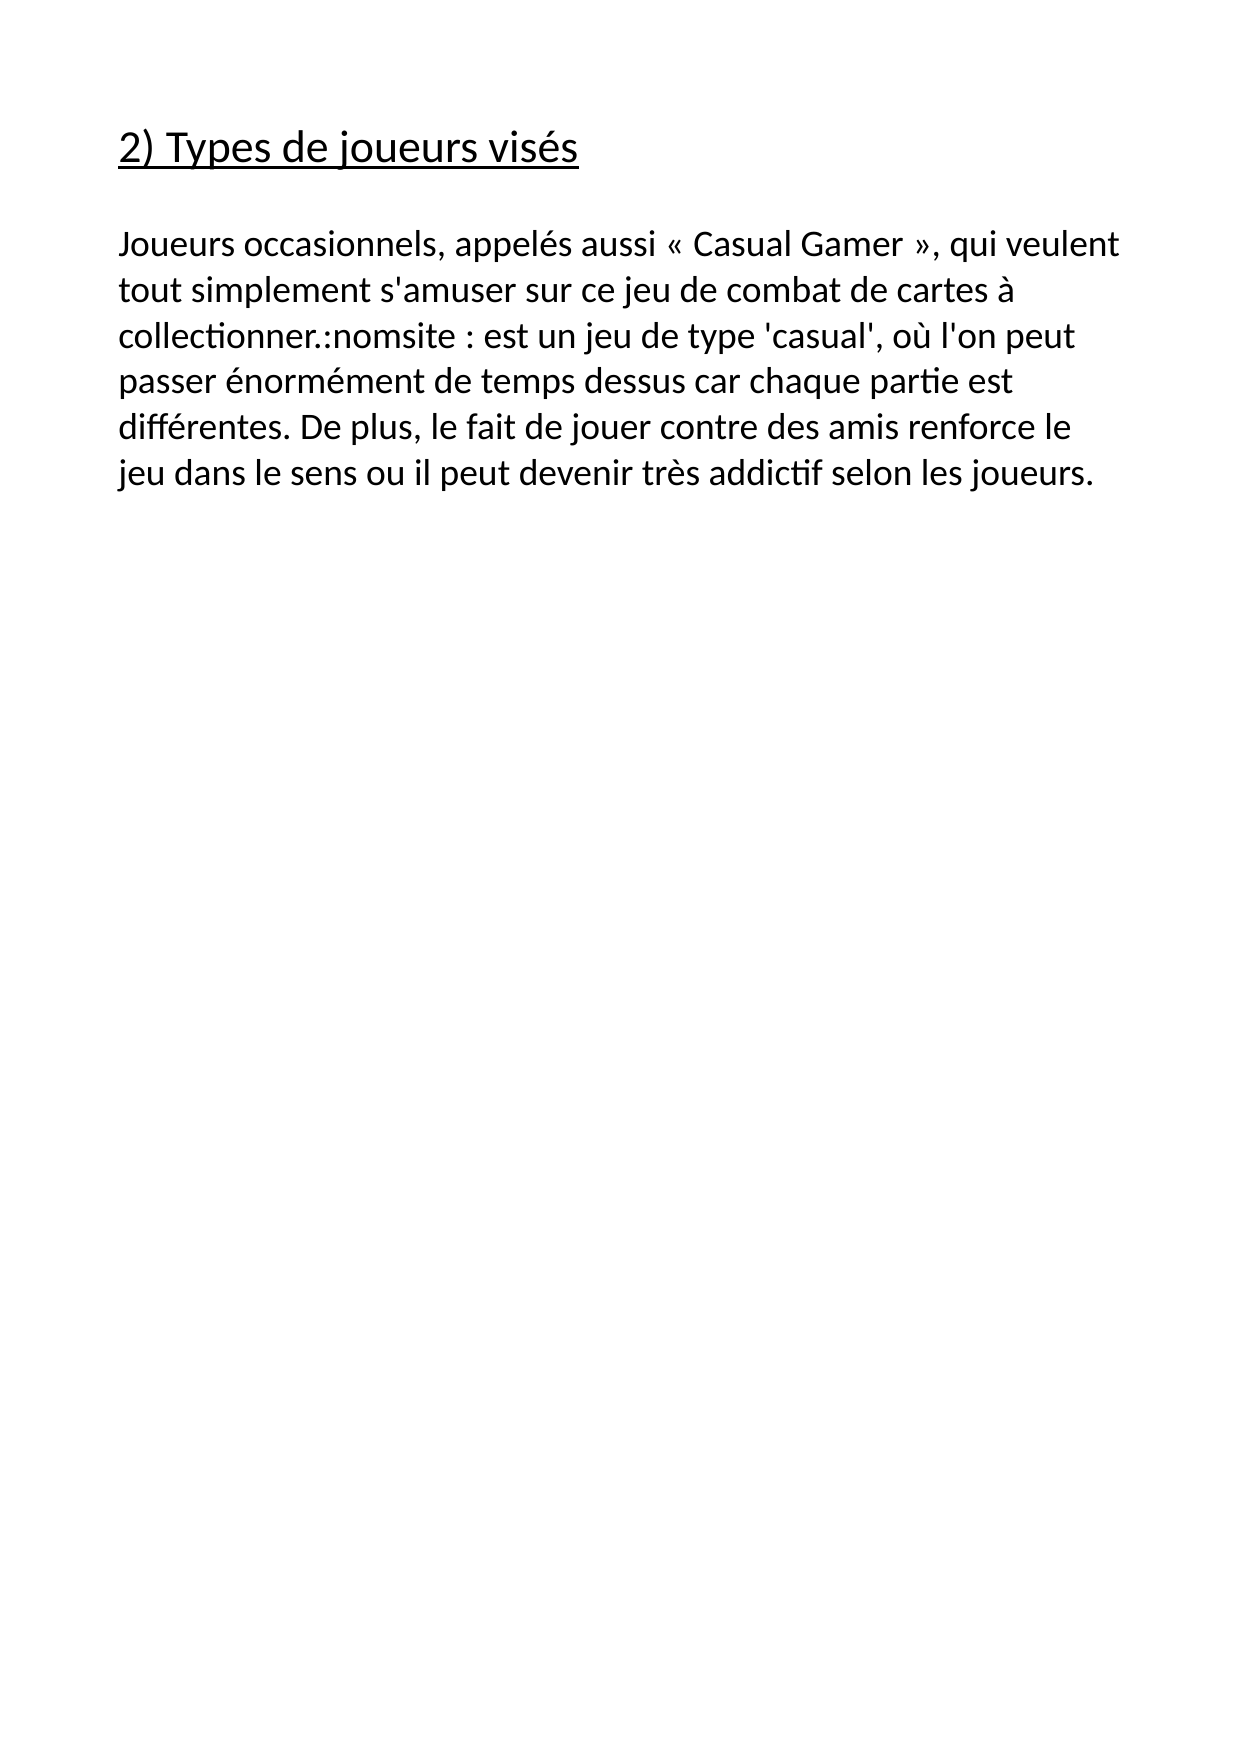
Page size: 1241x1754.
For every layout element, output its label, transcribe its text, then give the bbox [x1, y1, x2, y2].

text 2) Types de joueurs visés [118, 118, 1122, 174]
text Joueurs occasionnels, appelés aussi « Casual Gamer », qui veulent tout simplement s'amuser sur ce jeu de combat de cartes à collectionner.:nomsite : est un jeu de type 'casual', où l'on peut passer énormément de temps dessus car chaque partie est différentes. De plus, le fait de jouer contre des amis renforce le jeu dans le sens ou il peut devenir très addictif selon les joueurs. [118, 220, 1122, 495]
